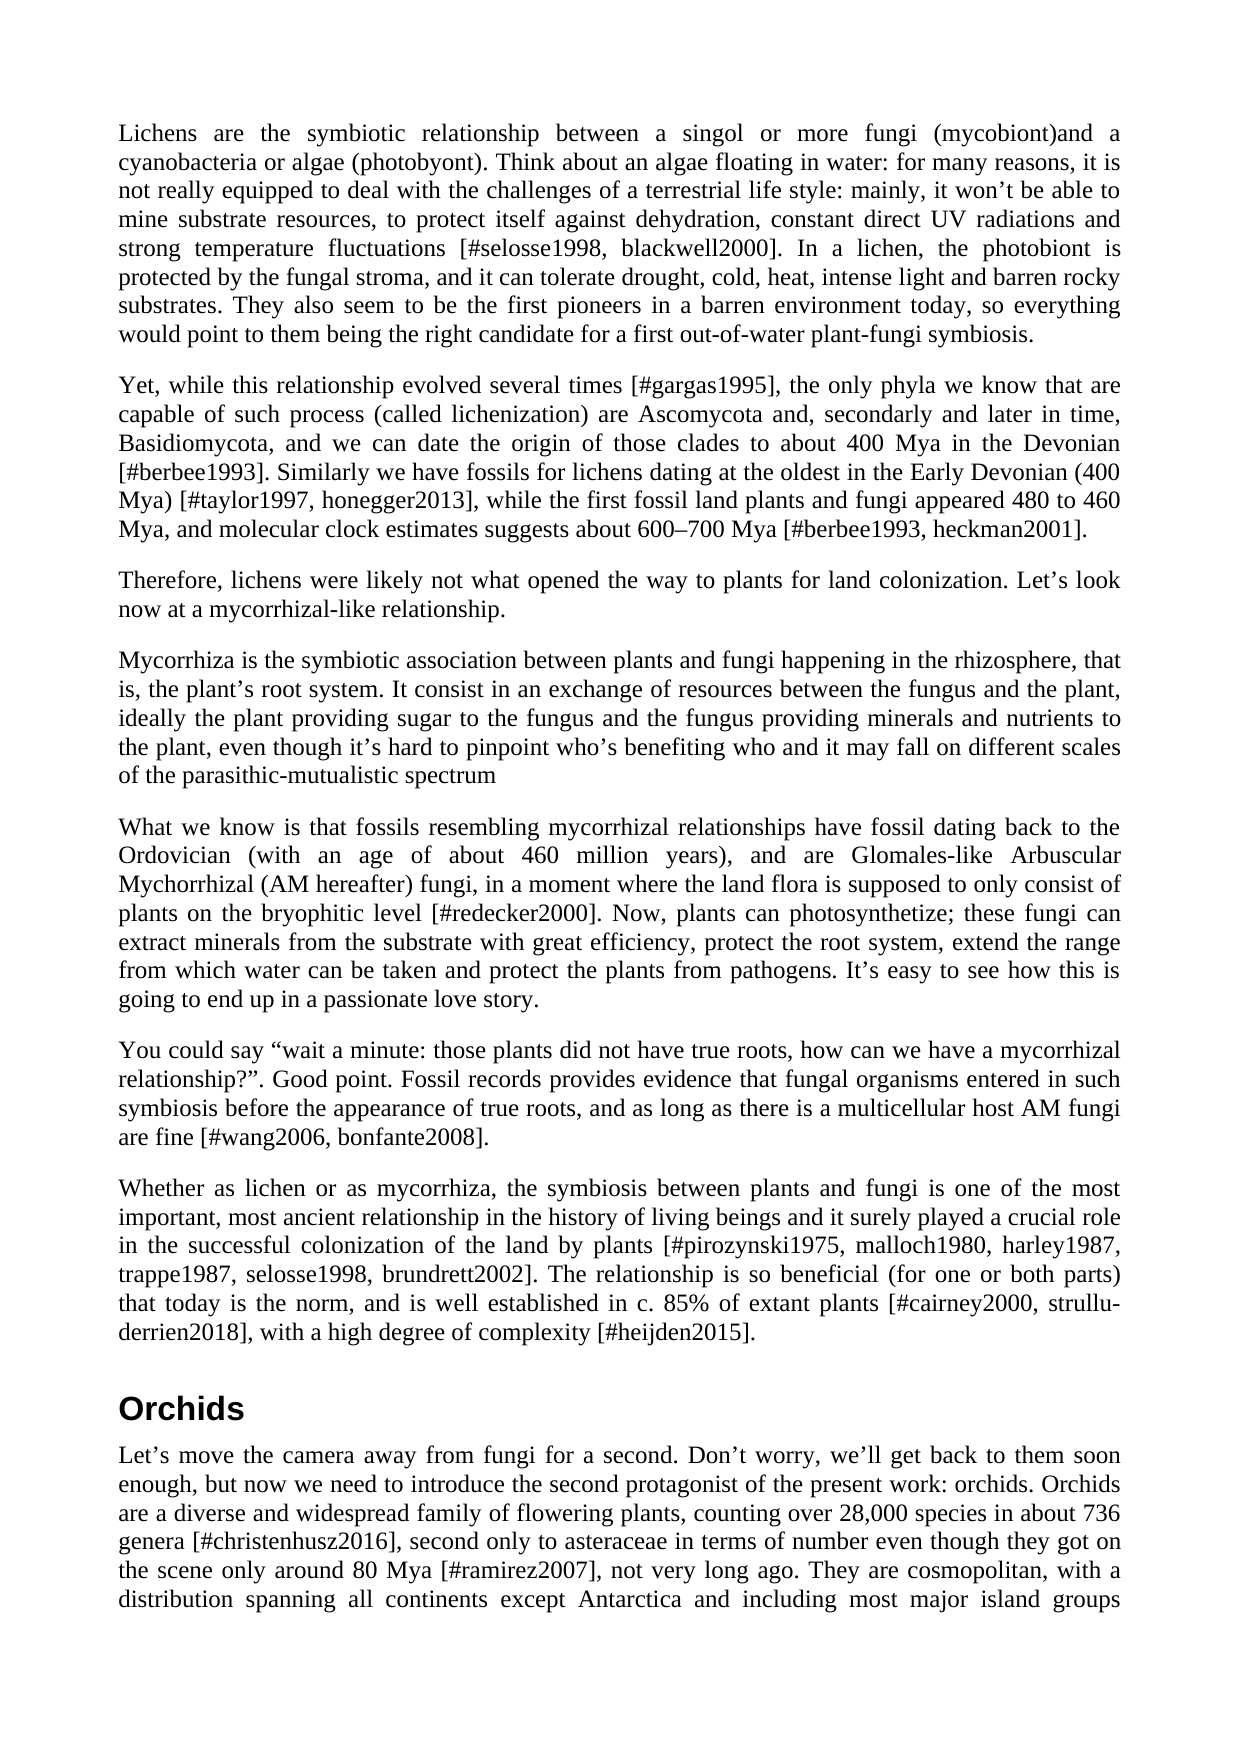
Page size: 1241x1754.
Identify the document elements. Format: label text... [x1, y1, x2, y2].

text Mycorrhiza is the symbiotic association between plants and fungi happening in the rhizosphere, that is, the plant’s root system. It consist in an exchange of resources between the fungus and the plant, ideally the plant providing sugar to the fungus and the fungus providing minerals and nutrients to the plant, even though it’s hard to pinpoint who’s benefiting who and it may fall on different scales of the parasithic-mutualistic spectrum [118, 646, 1122, 789]
text Whether as lichen or as mycorrhiza, the symbiosis between plants and fungi is one of the most important, most ancient relationship in the history of living beings and it surely played a crucial role in the successful colonization of the land by plants [#pirozynski1975, malloch1980, harley1987, trappe1987, selosse1998, brundrett2002]. The relationship is so beneficial (for one or both parts) that today is the norm, and is well established in c. 85% of extant plants [#cairney2000, strullu-derrien2018], with a high degree of complexity [#heijden2015]. [118, 1173, 1122, 1346]
text Therefore, lichens were likely not what opened the way to plants for land colonization. Let’s look now at a mycorrhizal-like relationship. [118, 566, 1122, 623]
text You could say “wait a minute: those plants did not have true roots, how can we have a mycorrhizal relationship?”. Good point. Fossil records provides evidence that fungal organisms entered in such symbiosis before the appearance of true roots, and as long as there is a multicellular host AM fungi are fine [#wang2006, bonfante2008]. [118, 1036, 1122, 1151]
text Yet, while this relationship evolved several times [#gargas1995], the only phyla we know that are capable of such process (called lichenization) are Ascomycota and, secondarly and later in time, Basidiomycota, and we can date the origin of those clades to about 400 Mya in the Devonian [#berbee1993]. Similarly we have fossils for lichens dating at the oldest in the Early Devonian (400 Mya) [#taylor1997, honegger2013], while the first fossil land plants and fungi appeared 480 to 460 Mya, and molecular clock estimates suggests about 600–700 Mya [#berbee1993, heckman2001]. [118, 371, 1122, 543]
text Let’s move the camera away from fungi for a second. Don’t worry, we’ll get back to them soon enough, but now we need to introduce the second protagonist of the present work: orchids. Orchids are a diverse and widespread family of flowering plants, counting over 28,000 species in about 736 genera [#christenhusz2016], second only to asteraceae in terms of number even though they got on the scene only around 80 Mya [#ramirez2007], not very long ago. They are cosmopolitan, with a distribution spanning all continents except Antarctica and including most major island groups [118, 1440, 1122, 1613]
subtitle Orchids [118, 1389, 1122, 1428]
text What we know is that fossils resembling mycorrhizal relationships have fossil dating back to the Ordovician (with an age of about 460 million years), and are Glomales-like Arbuscular Mychorrhizal (AM hereafter) fungi, in a moment where the land flora is supposed to only consist of plants on the bryophitic level [#redecker2000]. Now, plants can photosynthetize; these fungi can extract minerals from the substrate with great efficiency, protect the root system, extend the range from which water can be taken and protect the plants from pathogens. It’s easy to see how this is going to end up in a passionate love story. [118, 812, 1122, 1013]
text Lichens are the symbiotic relationship between a singol or more fungi (mycobiont)and a cyanobacteria or algae (photobyont). Think about an algae floating in water: for many reasons, it is not really equipped to deal with the challenges of a terrestrial life style: mainly, it won’t be able to mine substrate resources, to protect itself against dehydration, constant direct UV radiations and strong temperature fluctuations [#selosse1998, blackwell2000]. In a lichen, the photobiont is protected by the fungal stroma, and it can tolerate drought, cold, heat, intense light and barren rocky substrates. They also seem to be the first pioneers in a barren environment today, so everything would point to them being the right candidate for a first out-of-water plant-fungi symbiosis. [118, 118, 1122, 348]
